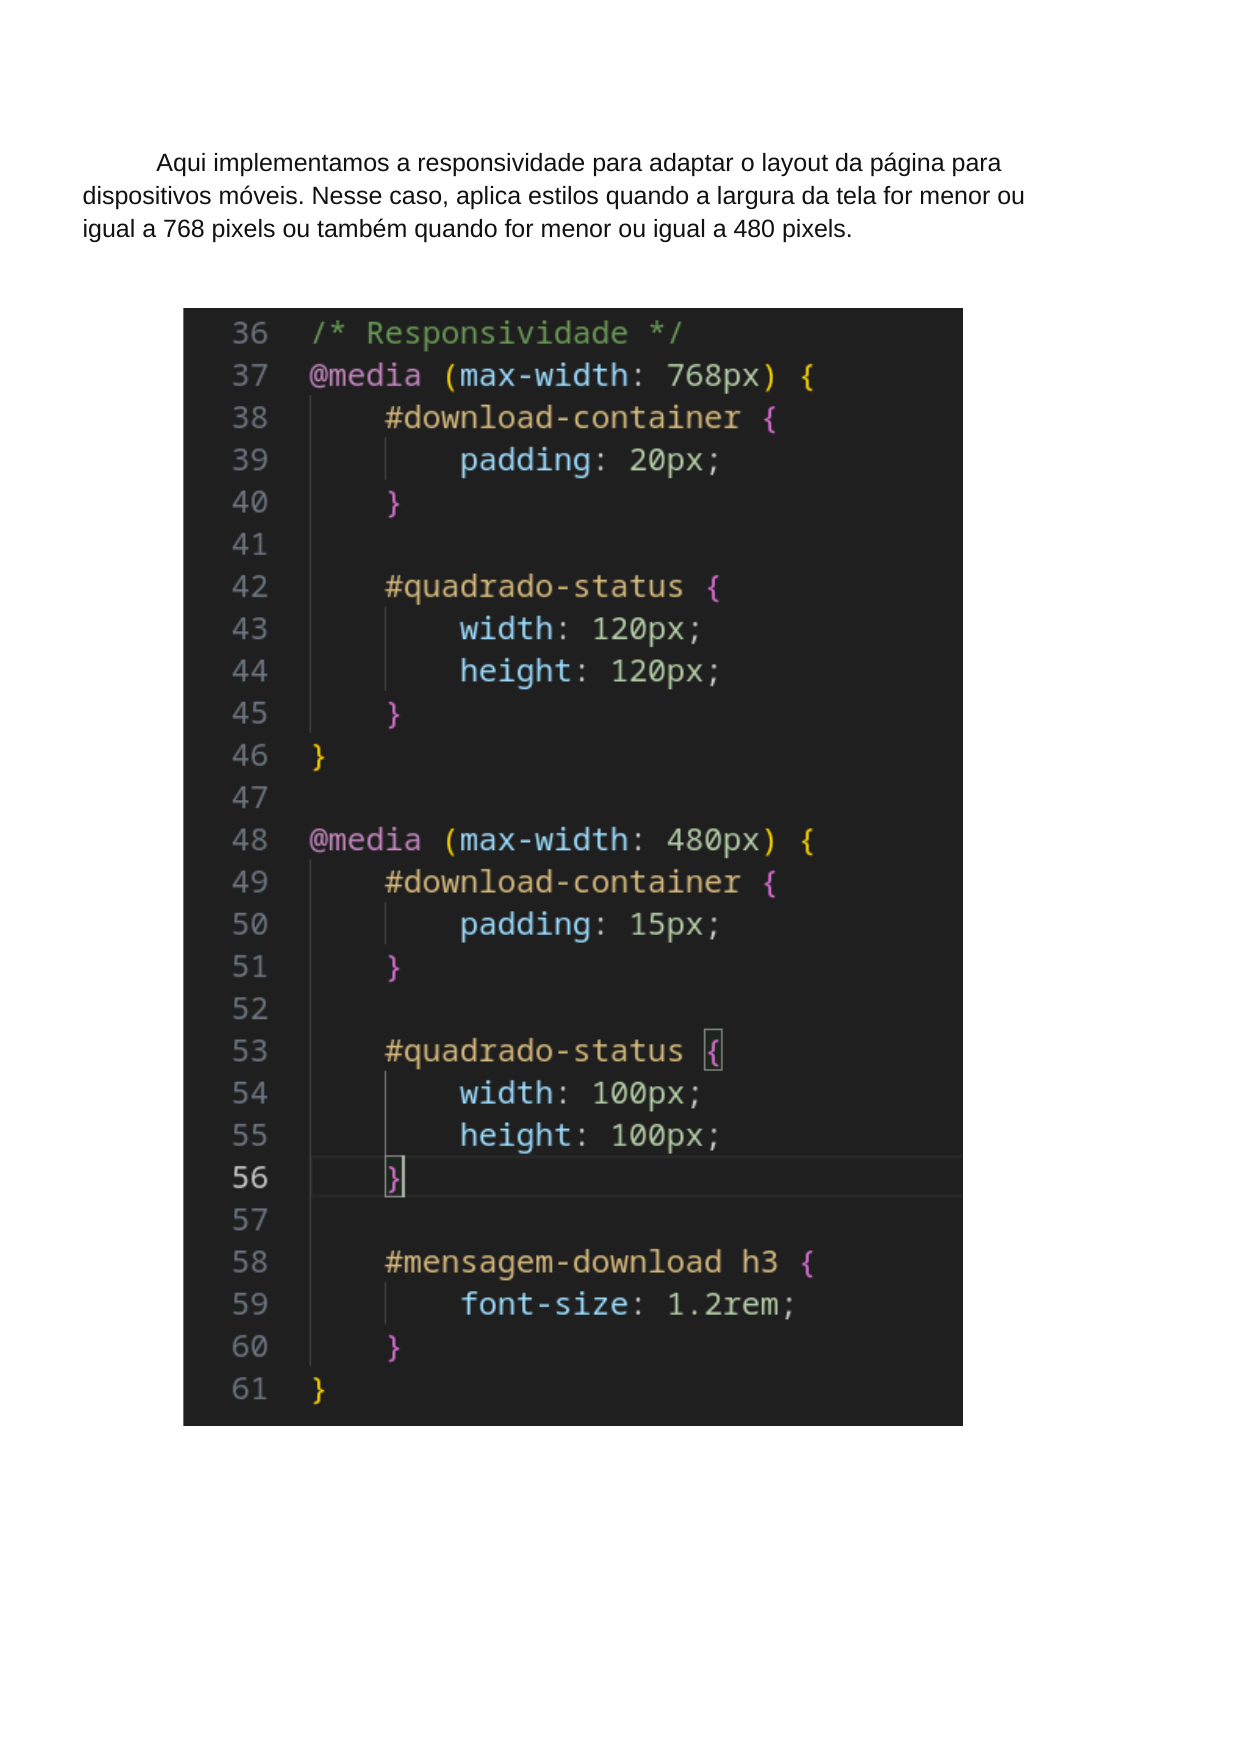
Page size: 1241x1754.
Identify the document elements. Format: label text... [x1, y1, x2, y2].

text [82, 309, 1064, 1558]
picture [183, 308, 963, 1426]
text Aqui implementamos a responsividade para adaptar o layout da página para dispositivos móveis. Nesse caso, aplica estilos quando a largura da tela for menor ou igual a 768 pixels ou também quando for menor ou igual a 480 pixels. [82, 148, 1064, 242]
